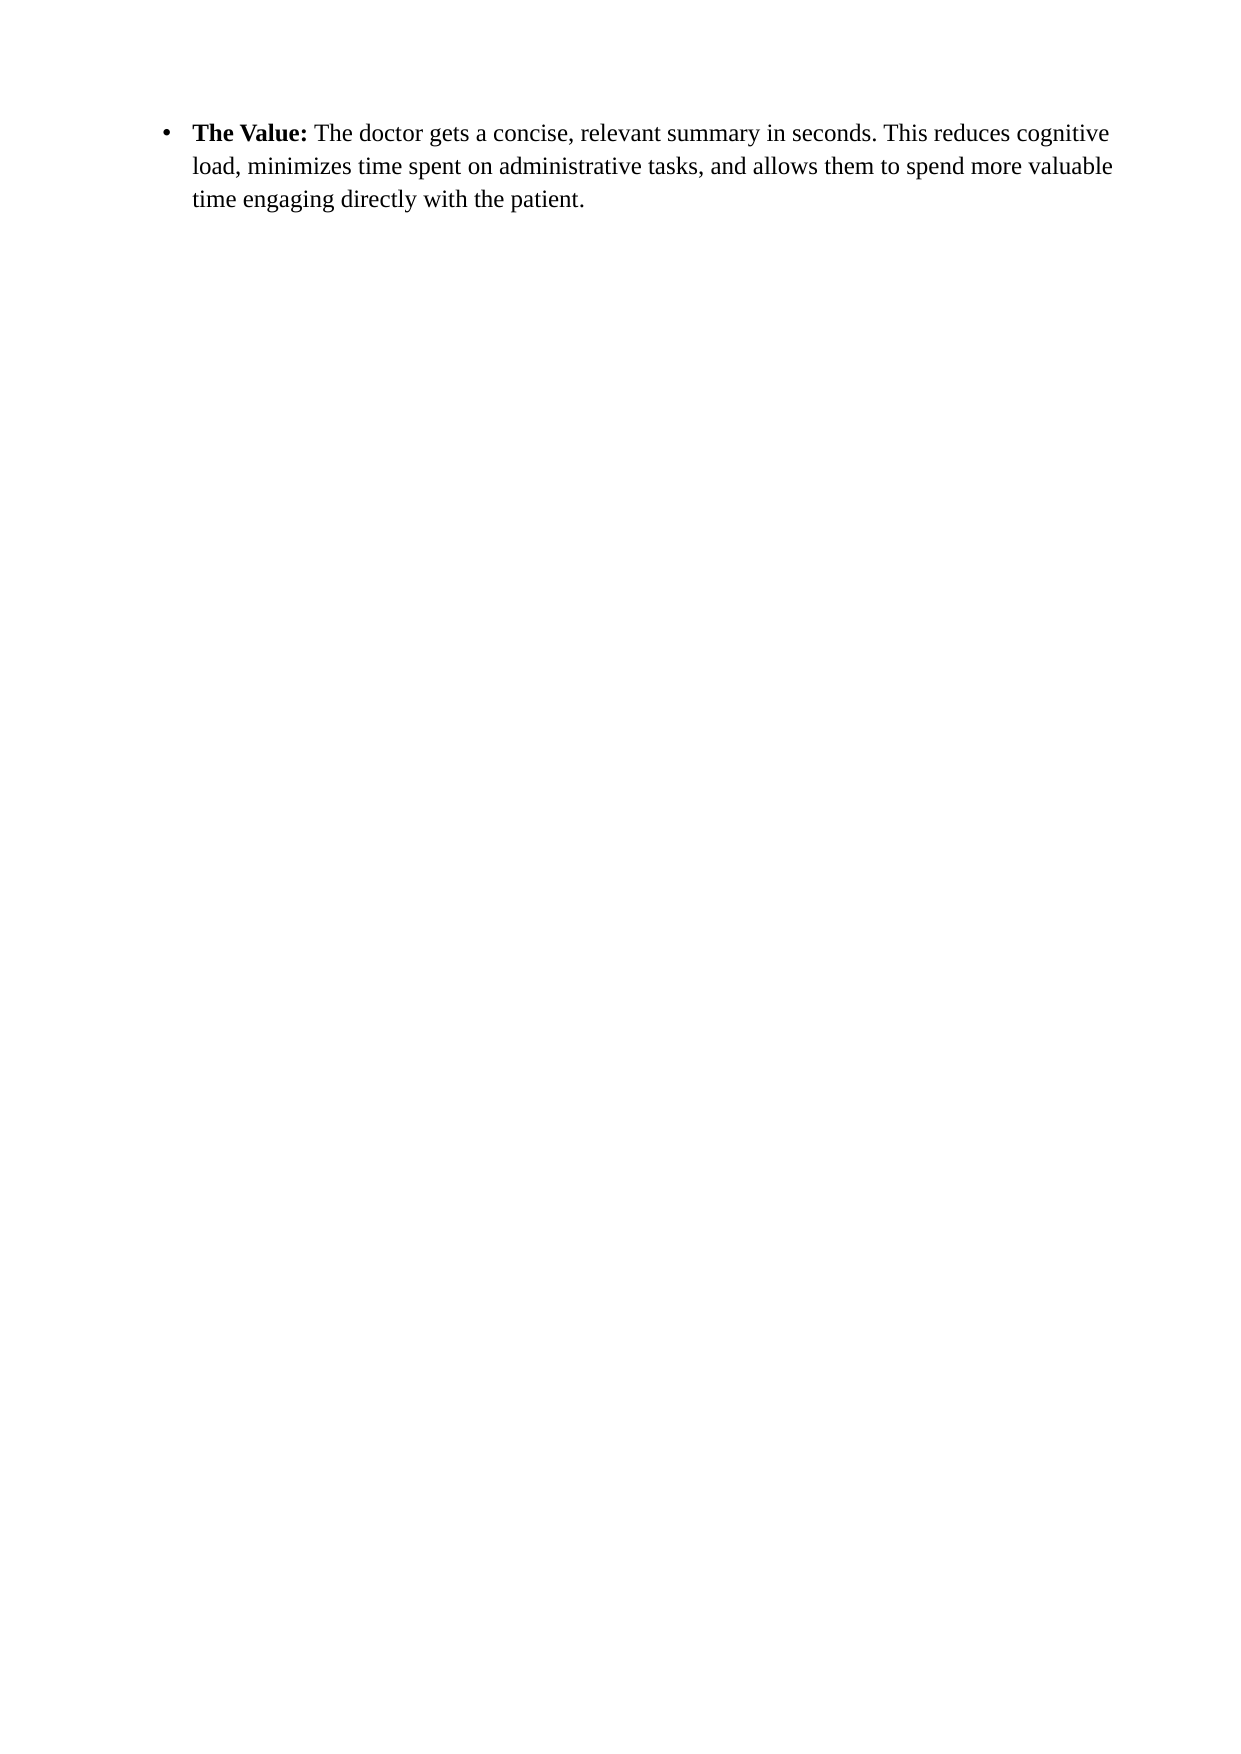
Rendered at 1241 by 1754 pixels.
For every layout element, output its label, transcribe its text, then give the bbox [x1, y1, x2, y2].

list The Value: The doctor gets a concise, relevant summary in seconds. This reduces cognitive load, minimizes time spent on administrative tasks, and allows them to spend more valuable time engaging directly with the patient. [162, 118, 1122, 213]
